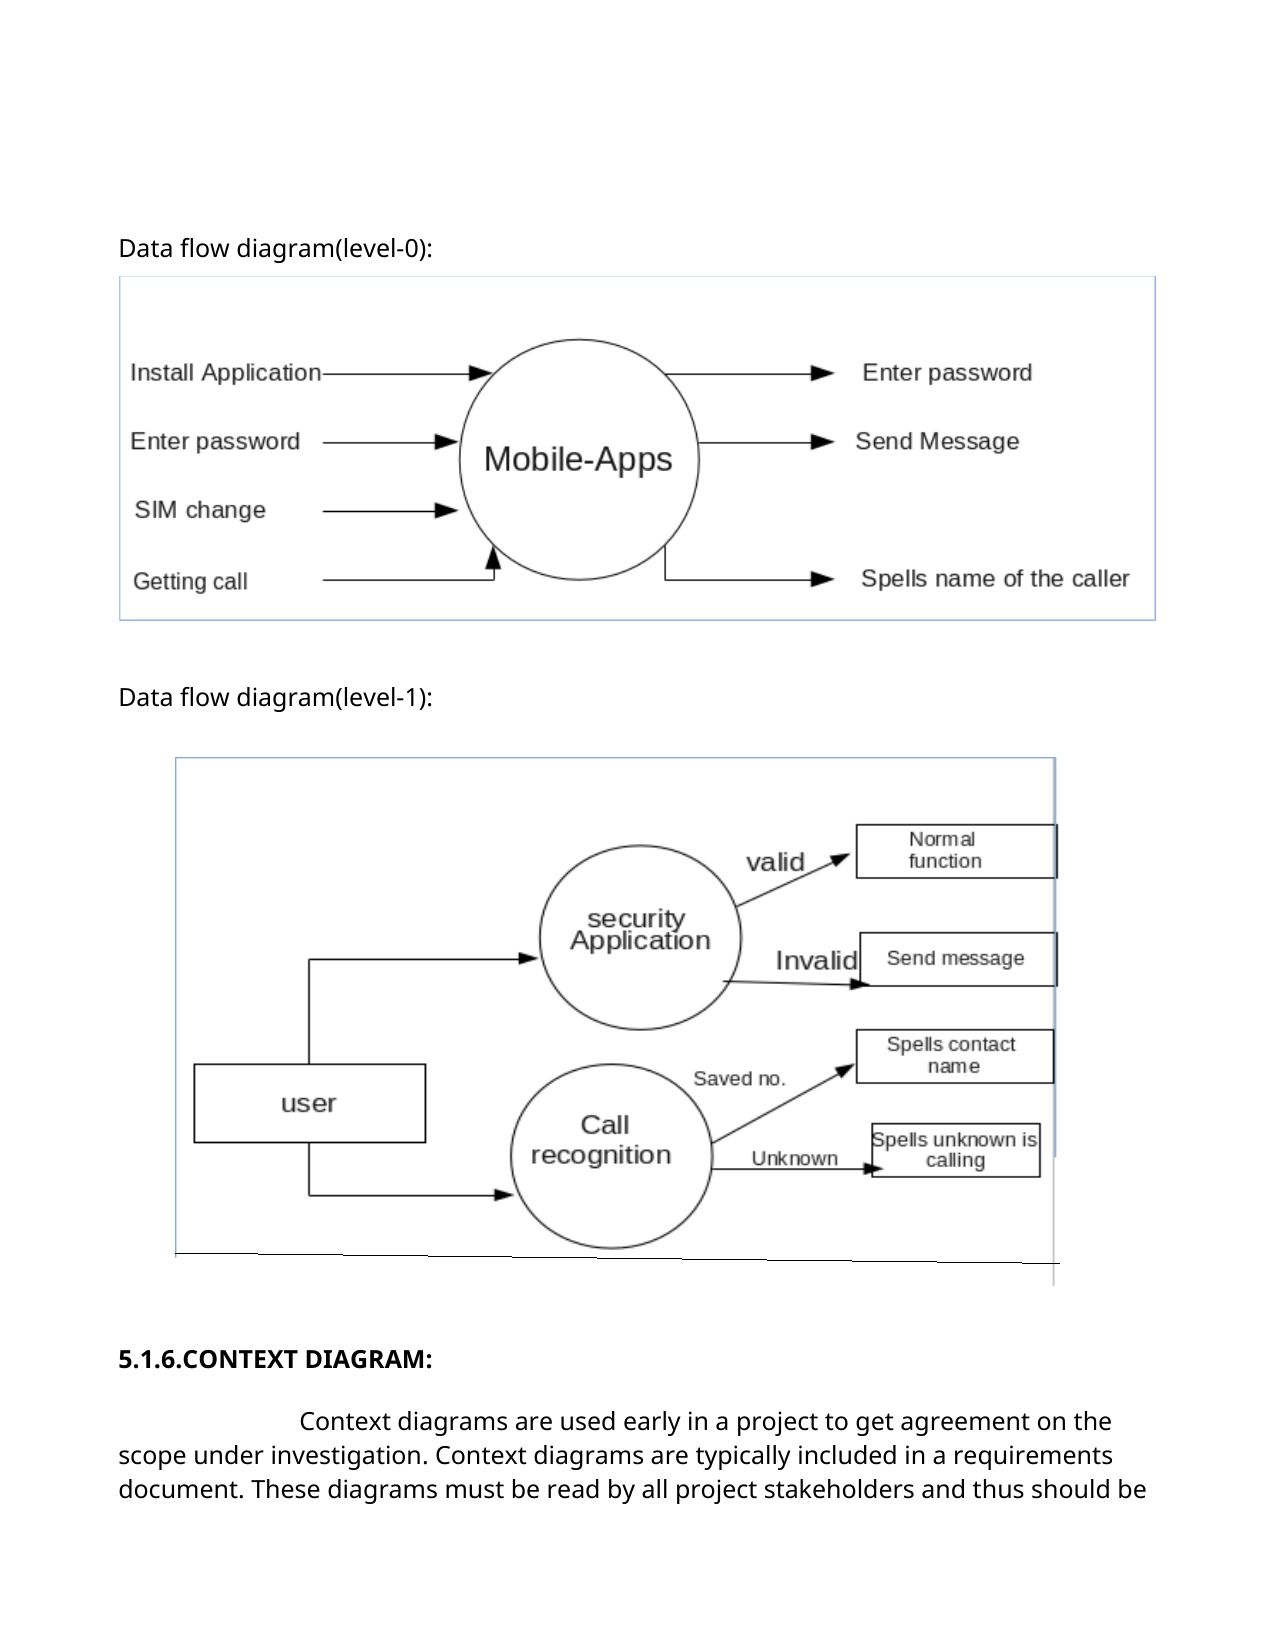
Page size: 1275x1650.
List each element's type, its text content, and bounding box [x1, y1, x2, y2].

text Context diagrams are used early in a project to get agreement on the scope under investigation. Context diagrams are typically included in a requirements document. These diagrams must be read by all project stakeholders and thus should be [118, 1404, 1157, 1506]
text Data flow diagram(level-0): [118, 230, 1157, 264]
text Data flow diagram(level-1): [118, 679, 1157, 713]
picture [175, 757, 1060, 1286]
text 5.1.6.CONTEXT DIAGRAM: [118, 1342, 1157, 1376]
picture [119, 276, 1159, 624]
